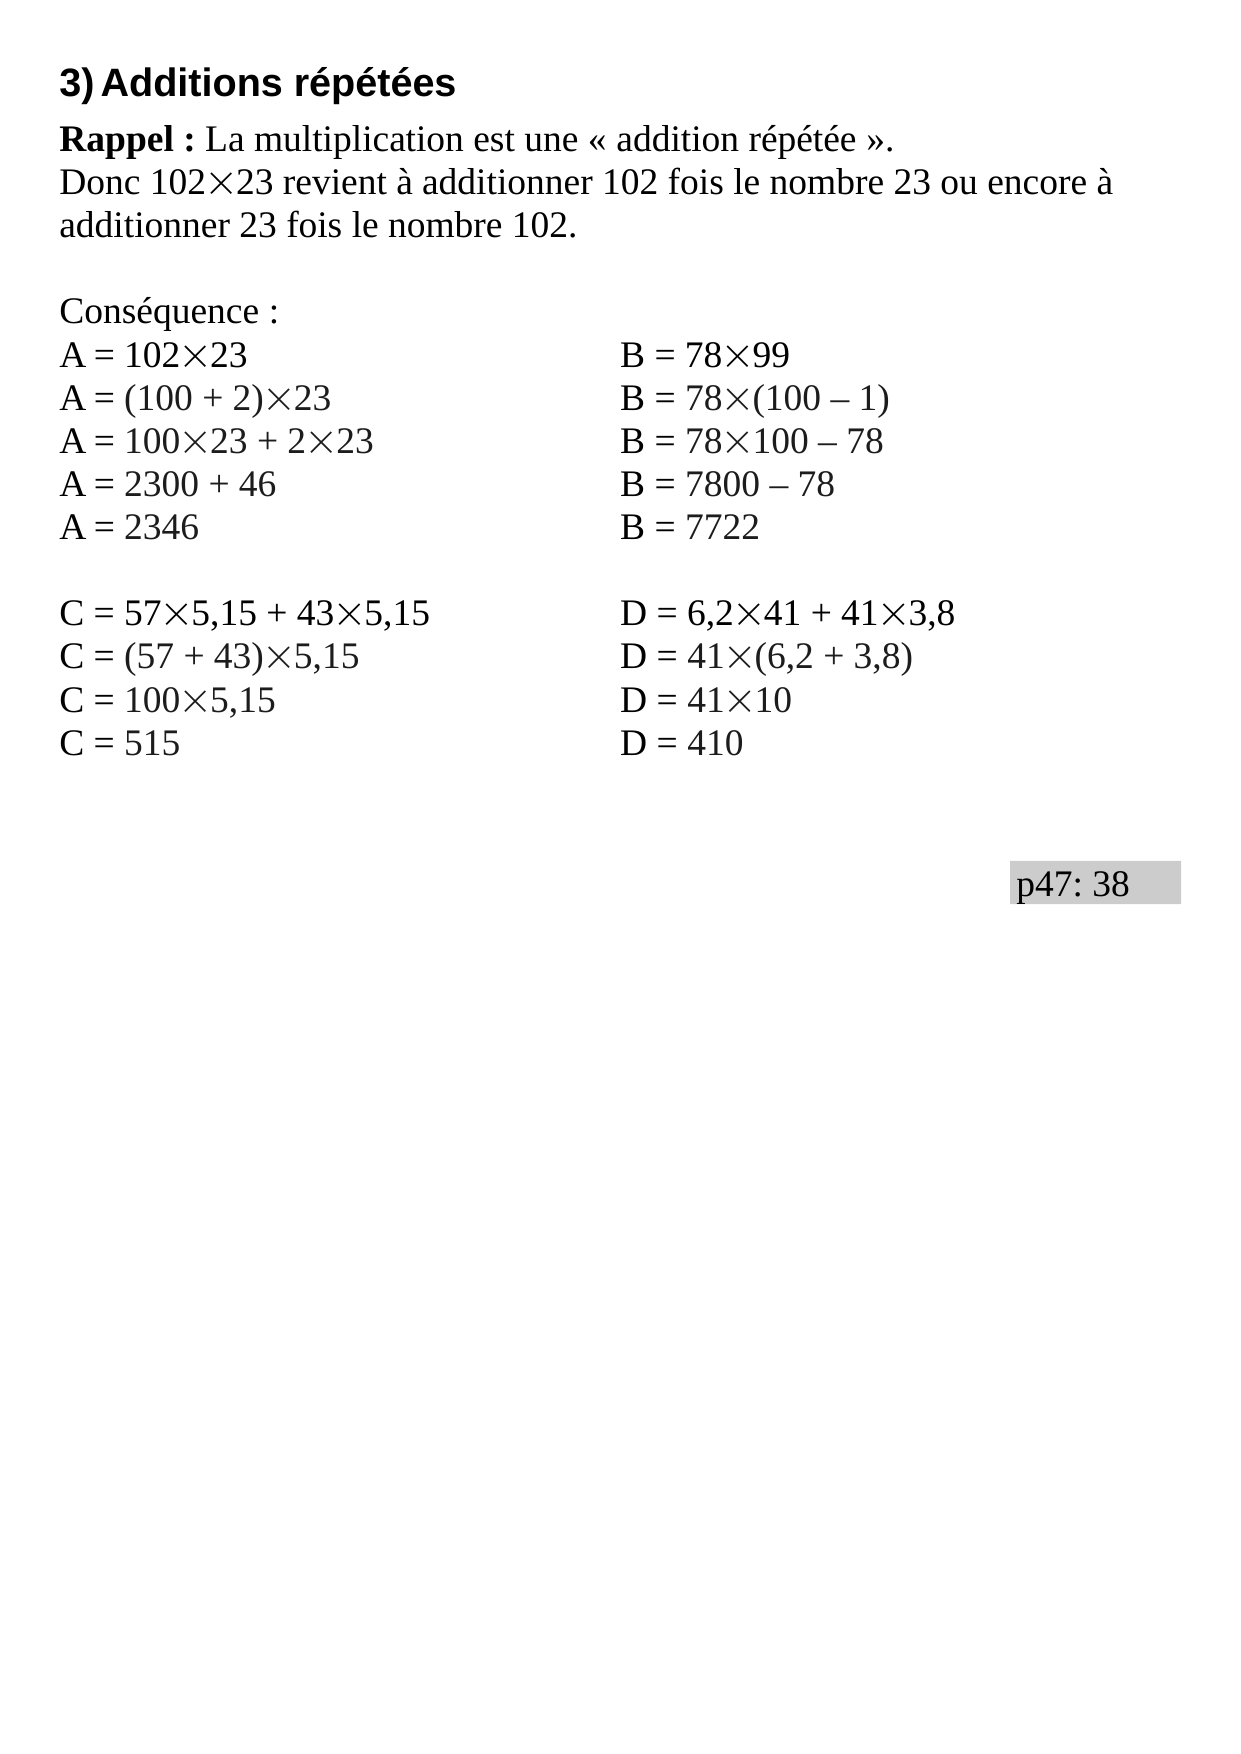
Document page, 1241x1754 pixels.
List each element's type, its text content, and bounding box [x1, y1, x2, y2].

table_cell C = 57×5,15 + 43×5,15 C = (57 + 43)×5,15 C = 100×5,15 C = 515 [59, 591, 620, 763]
text Conséquence : [59, 289, 1181, 332]
table_header B = 78×99 B = 78×(100 – 1) B = 78×100 – 78 B = 7800 – 78 B = 7722 [620, 332, 1181, 591]
text Rappel : La multiplication est une « addition répétée ». [59, 116, 1181, 159]
list Additions répétées [59, 59, 1181, 105]
text Donc 102×23 revient à additionner 102 fois le nombre 23 ou encore à additionner 23 fois le nombre 102. [59, 159, 1181, 246]
table_header A = 102×23 A = (100 + 2)×23 A = 100×23 + 2×23 A = 2300 + 46 A = 2346 [59, 332, 620, 591]
table_cell D = 6,2×41 + 41×3,8 D = 41×(6,2 + 3,8) D = 41×10 D = 410 [620, 591, 1181, 763]
